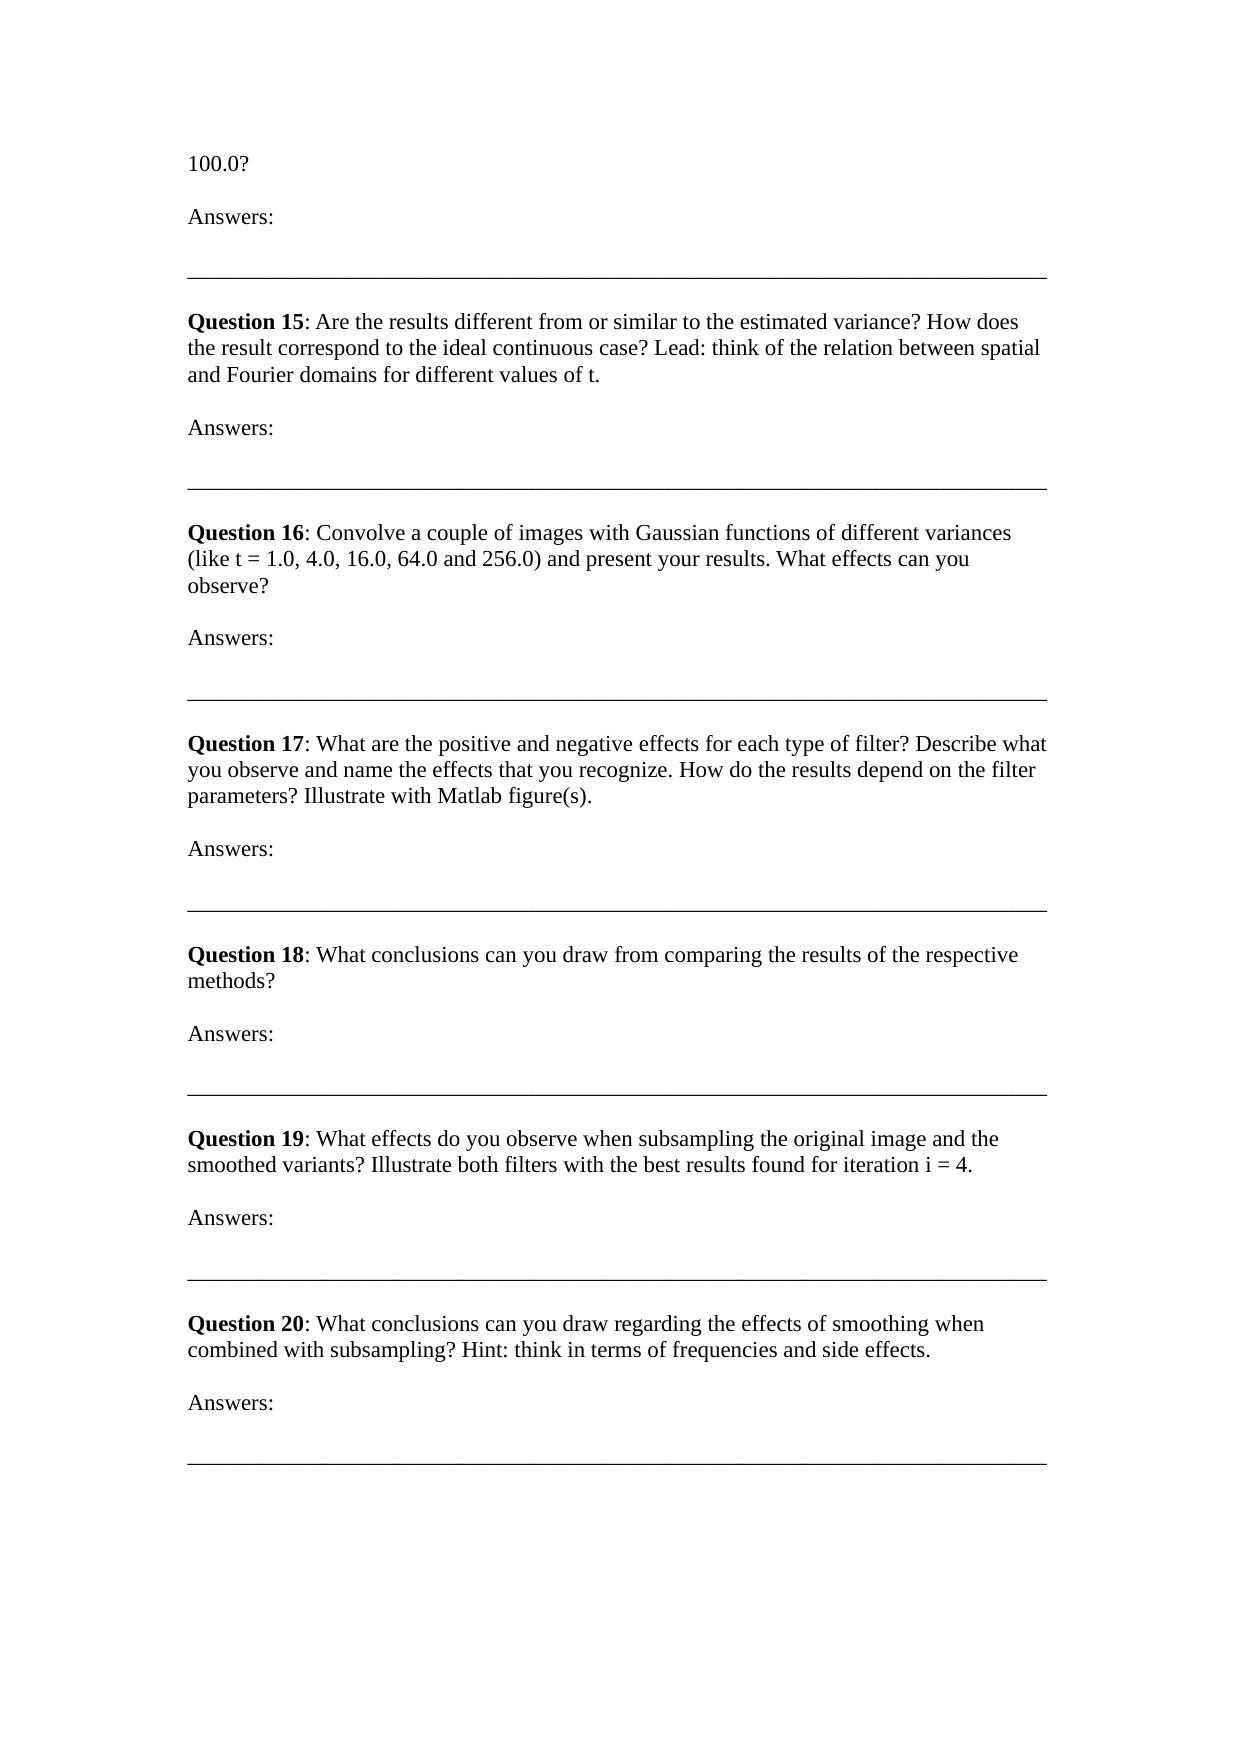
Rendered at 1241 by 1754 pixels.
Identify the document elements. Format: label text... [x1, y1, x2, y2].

text ___________________________________________________________________________ [187, 1257, 1053, 1283]
text Question 18: What conclusions can you draw from comparing the results of the respective methods? [187, 941, 1053, 993]
text Answers: [187, 1389, 1053, 1415]
text Answers: [187, 835, 1053, 862]
text Question 20: What conclusions can you draw regarding the effects of smoothing when combined with subsampling? Hint: think in terms of frequencies and side effects. [187, 1309, 1053, 1362]
text Answers: [187, 413, 1053, 440]
text Answers: [187, 1020, 1053, 1046]
text Question 16: Convolve a couple of images with Gaussian functions of different variances (like t = 1.0, 4.0, 16.0, 64.0 and 256.0) and present your results. What effects can you observe? [187, 519, 1053, 598]
text Question 17: What are the positive and negative effects for each type of filter? Describe what you observe and name the effects that you recognize. How do the results depend on the filter parameters? Illustrate with Matlab figure(s). [187, 730, 1053, 809]
text ___________________________________________________________________________ [187, 1441, 1053, 1468]
text Answers: [187, 1204, 1053, 1231]
text ___________________________________________________________________________ [187, 677, 1053, 703]
text Answers: [187, 624, 1053, 651]
text Question 15: Are the results different from or similar to the estimated variance? How does the result correspond to the ideal continuous case? Lead: think of the relation between spatial and Fourier domains for different values of t. [187, 308, 1053, 387]
text Answers: [187, 203, 1053, 229]
text ___________________________________________________________________________ [187, 888, 1053, 914]
text ___________________________________________________________________________ [187, 466, 1053, 493]
text ___________________________________________________________________________ [187, 1072, 1053, 1099]
text Question 19: What effects do you observe when subsampling the original image and the smoothed variants? Illustrate both filters with the best results found for iteration i = 4. [187, 1125, 1053, 1178]
text ___________________________________________________________________________ [187, 255, 1053, 282]
text 100.0? [187, 150, 1053, 176]
